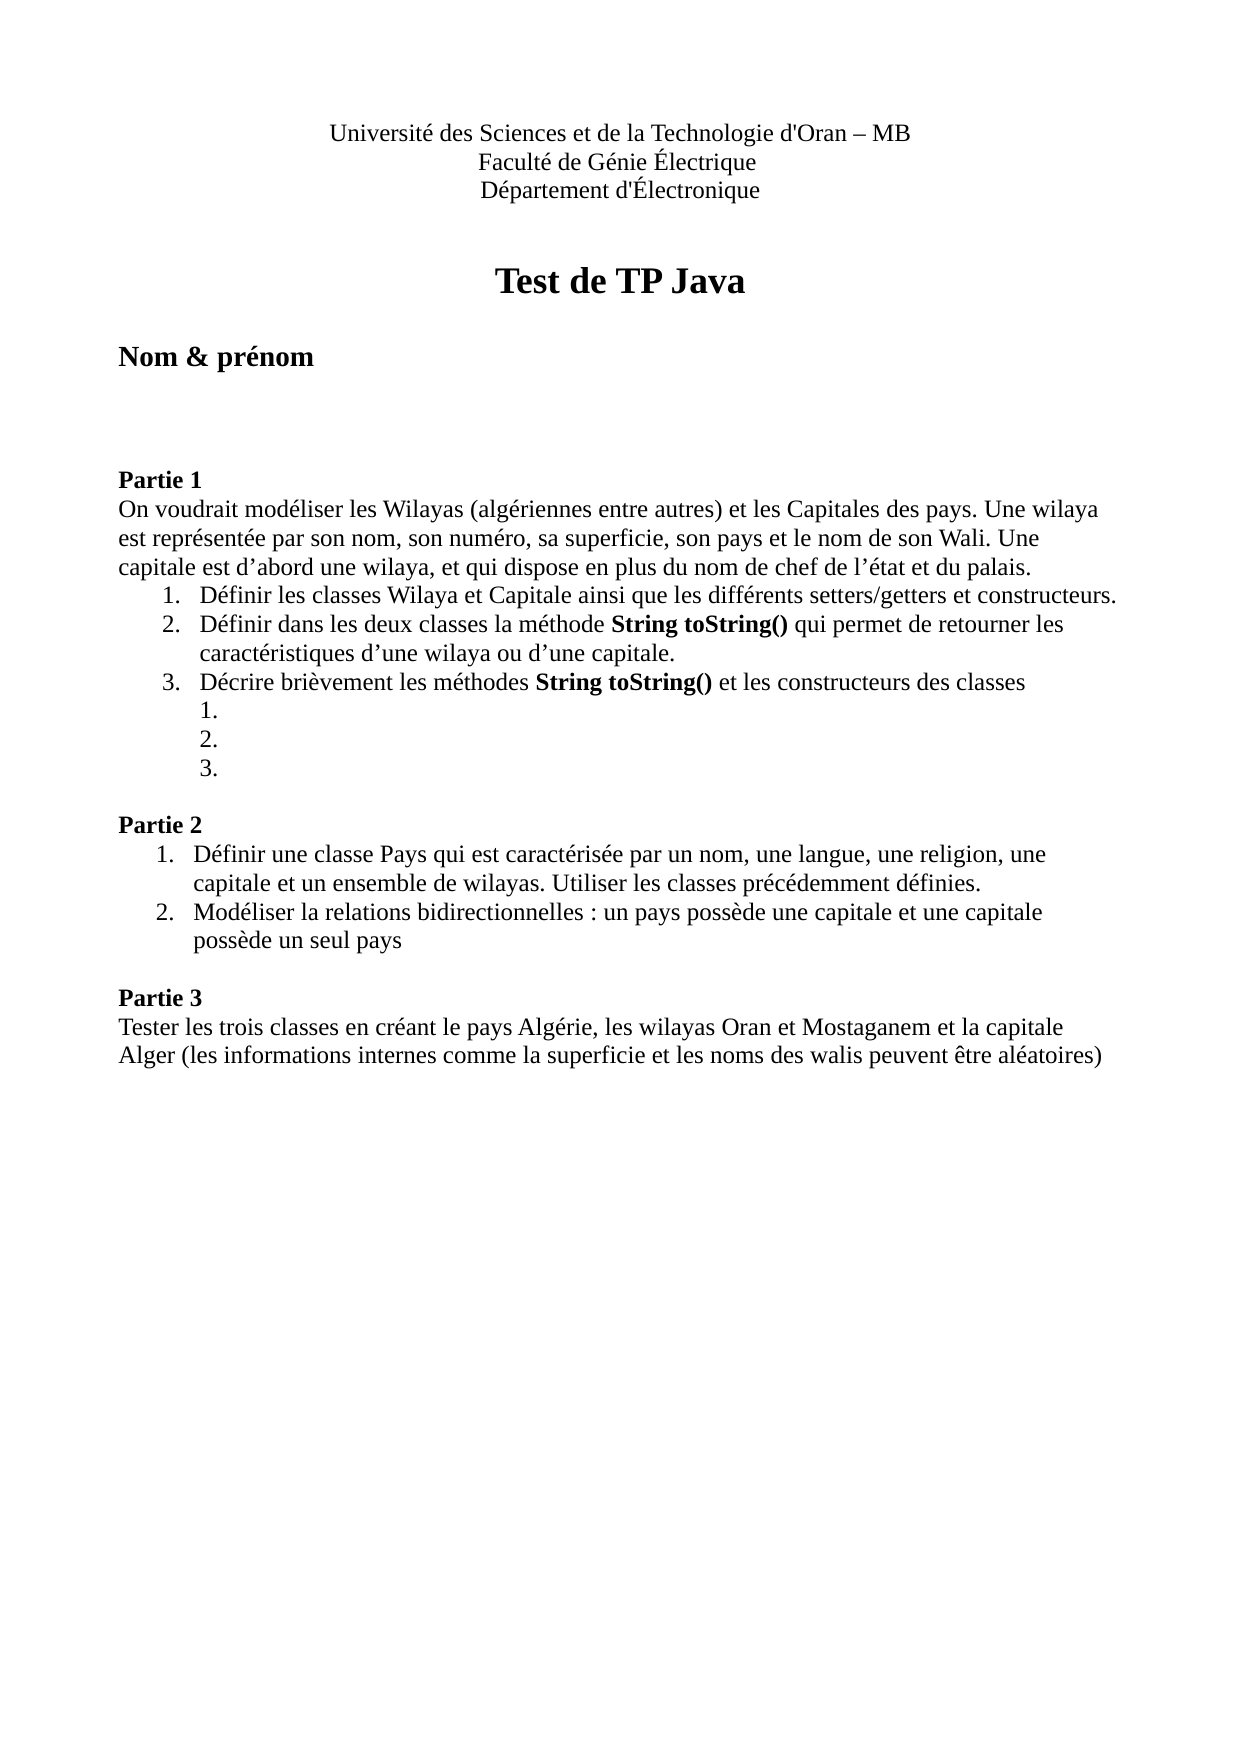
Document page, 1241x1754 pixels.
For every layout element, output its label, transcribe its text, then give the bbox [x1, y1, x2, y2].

subtitle Nom & prénom [118, 339, 1122, 372]
list Définir dans les deux classes la méthode String toString() qui permet de retourner les caractéristiques d’une wilaya ou d’une capitale. [162, 609, 1122, 667]
text Tester les trois classes en créant le pays Algérie, les wilayas Oran et Mostaganem et la capitale Alger (les informations internes comme la superficie et les noms des walis peuvent être aléatoires) [118, 1012, 1122, 1069]
text Université des Sciences et de la Technologie d'Oran – MB [118, 118, 1122, 147]
text Département d'Électronique [118, 176, 1122, 204]
list Définir une classe Pays qui est caractérisée par un nom, une langue, une religion, une capitale et un ensemble de wilayas. Utiliser les classes précédemment définies. [156, 839, 1122, 897]
text Partie 3 [118, 983, 1122, 1012]
list Modéliser la relations bidirectionnelles : un pays possède une capitale et une capitale possède un seul pays [156, 897, 1122, 954]
text Partie 2 [118, 810, 1122, 839]
text Partie 1 [118, 465, 1122, 494]
list Décrire brièvement les méthodes String toString() et les constructeurs des classes [162, 667, 1122, 695]
subtitle Test de TP Java [118, 258, 1122, 301]
text Faculté de Génie Électrique [118, 147, 1122, 176]
text On voudrait modéliser les Wilayas (algériennes entre autres) et les Capitales des pays. Une wilaya est représentée par son nom, son numéro, sa superficie, son pays et le nom de son Wali. Une capitale est d’abord une wilaya, et qui dispose en plus du nom de chef de l’état et du palais. [118, 494, 1122, 580]
list Définir les classes Wilaya et Capitale ainsi que les différents setters/getters et constructeurs. [162, 580, 1122, 609]
